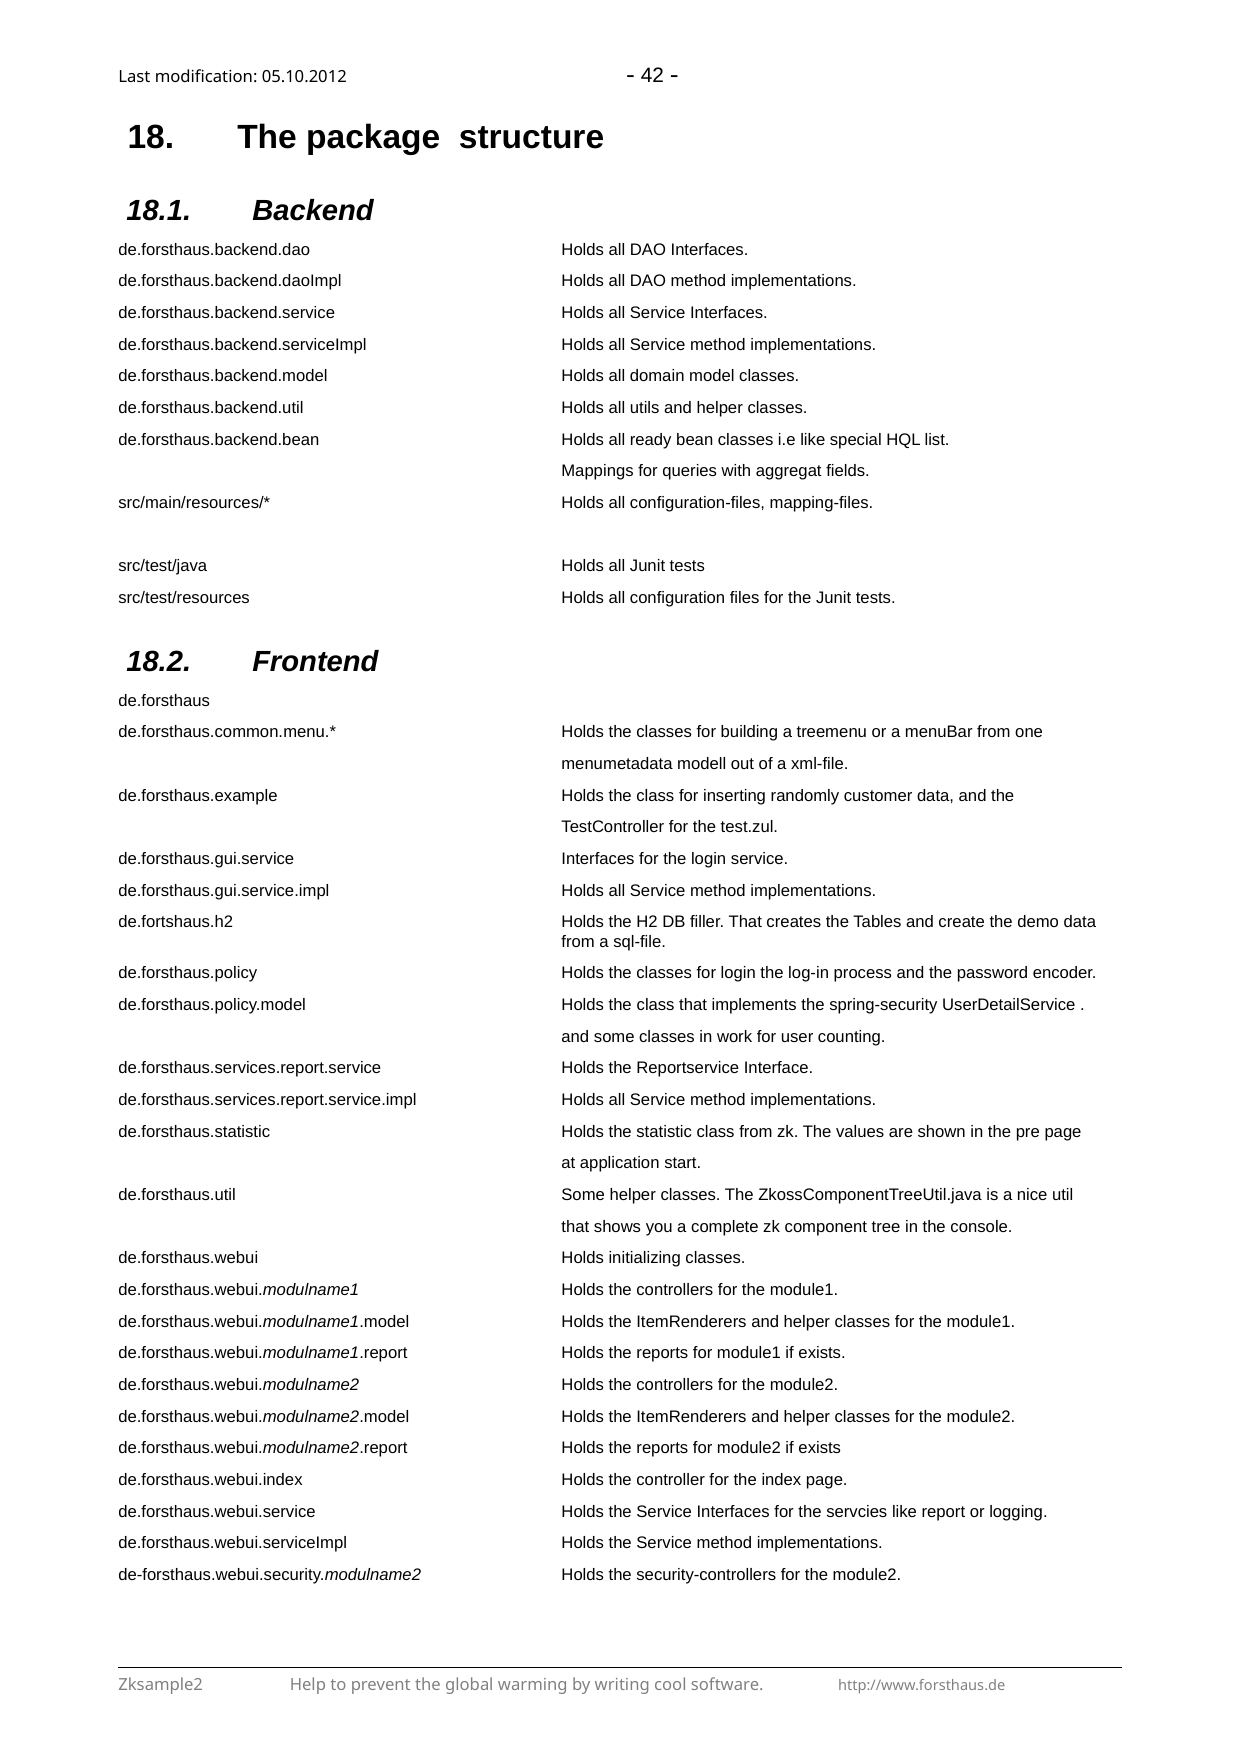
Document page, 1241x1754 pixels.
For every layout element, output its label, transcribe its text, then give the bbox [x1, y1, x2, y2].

text src/test/java Holds all Junit tests [118, 556, 1122, 575]
text de.forsthaus.webui.modulname1.model Holds the ItemRenderers and helper classes for the module1. [118, 1311, 1122, 1331]
text de.forsthaus.webui.modulname2.model Holds the ItemRenderers and helper classes for the module2. [118, 1406, 1122, 1426]
text at application start. [118, 1153, 1122, 1172]
text de.forsthaus [118, 691, 1122, 710]
text src/main/resources/* Holds all configuration-files, mapping-files. [118, 493, 1122, 512]
text de.forsthaus.webui Holds initializing classes. [118, 1248, 1122, 1267]
text de.forsthaus.backend.model Holds all domain model classes. [118, 366, 1122, 385]
text src/test/resources Holds all configuration files for the Junit tests. [118, 588, 1122, 607]
text de.forsthaus.util Some helper classes. The ZkossComponentTreeUtil.java is a nice util [118, 1185, 1122, 1204]
text de.forsthaus.backend.dao Holds all DAO Interfaces. [118, 239, 1122, 259]
text de.forsthaus.services.report.service Holds the Reportservice Interface. [118, 1058, 1122, 1077]
text that shows you a complete zk component tree in the console. [118, 1216, 1122, 1236]
text Mappings for queries with aggregat fields. [118, 461, 1122, 480]
text de-forsthaus.webui.security.modulname2 Holds the security-controllers for the module2. [118, 1565, 1122, 1584]
text de.forsthaus.webui.service Holds the Service Interfaces for the servcies like report or logging. [118, 1501, 1122, 1521]
text menumetadata modell out of a xml-file. [118, 754, 1122, 773]
text de.forsthaus.webui.modulname1 Holds the controllers for the module1. [118, 1280, 1122, 1299]
text de.forsthaus.webui.modulname2 Holds the controllers for the module2. [118, 1375, 1122, 1394]
text de.forsthaus.backend.service Holds all Service Interfaces. [118, 303, 1122, 322]
text de.forsthaus.statistic Holds the statistic class from zk. The values are shown in the pre page [118, 1121, 1122, 1141]
text de.forsthaus.policy Holds the classes for login the log-in process and the password encoder. [118, 963, 1122, 982]
text de.forsthaus.backend.serviceImpl Holds all Service method implementations. [118, 334, 1122, 354]
text de.forsthaus.gui.service Interfaces for the login service. [118, 849, 1122, 868]
text de.forsthaus.example Holds the class for inserting randomly customer data, and the [118, 786, 1122, 805]
text de.forsthaus.webui.index Holds the controller for the index page. [118, 1470, 1122, 1489]
text de.forsthaus.services.report.service.impl Holds all Service method implementations. [118, 1090, 1122, 1109]
text de.forsthaus.webui.modulname2.report Holds the reports for module2 if exists [118, 1438, 1122, 1457]
text and some classes in work for user counting. [118, 1026, 1122, 1046]
subtitle The package structure [118, 117, 1122, 156]
text de.forsthaus.gui.service.impl Holds all Service method implementations. [118, 881, 1122, 900]
text de.forsthaus.backend.bean Holds all ready bean classes i.e like special HQL list. [118, 429, 1122, 449]
text de.fortshaus.h2 Holds the H2 DB filler. That creates the Tables and create the demo data from a sql-file. [118, 912, 1122, 951]
text de.forsthaus.webui.modulname1.report Holds the reports for module1 if exists. [118, 1343, 1122, 1362]
subtitle Backend [118, 193, 1122, 227]
text de.forsthaus.backend.util Holds all utils and helper classes. [118, 398, 1122, 417]
text de.forsthaus.policy.model Holds the class that implements the spring-security UserDetailService . [118, 995, 1122, 1014]
subtitle Frontend [118, 644, 1122, 678]
text de.forsthaus.backend.daoImpl Holds all DAO method implementations. [118, 271, 1122, 290]
text TestController for the test.zul. [118, 817, 1122, 836]
text de.forsthaus.webui.serviceImpl Holds the Service method implementations. [118, 1533, 1122, 1552]
text de.forsthaus.common.menu.* Holds the classes for building a treemenu or a menuBar from one [118, 722, 1122, 741]
